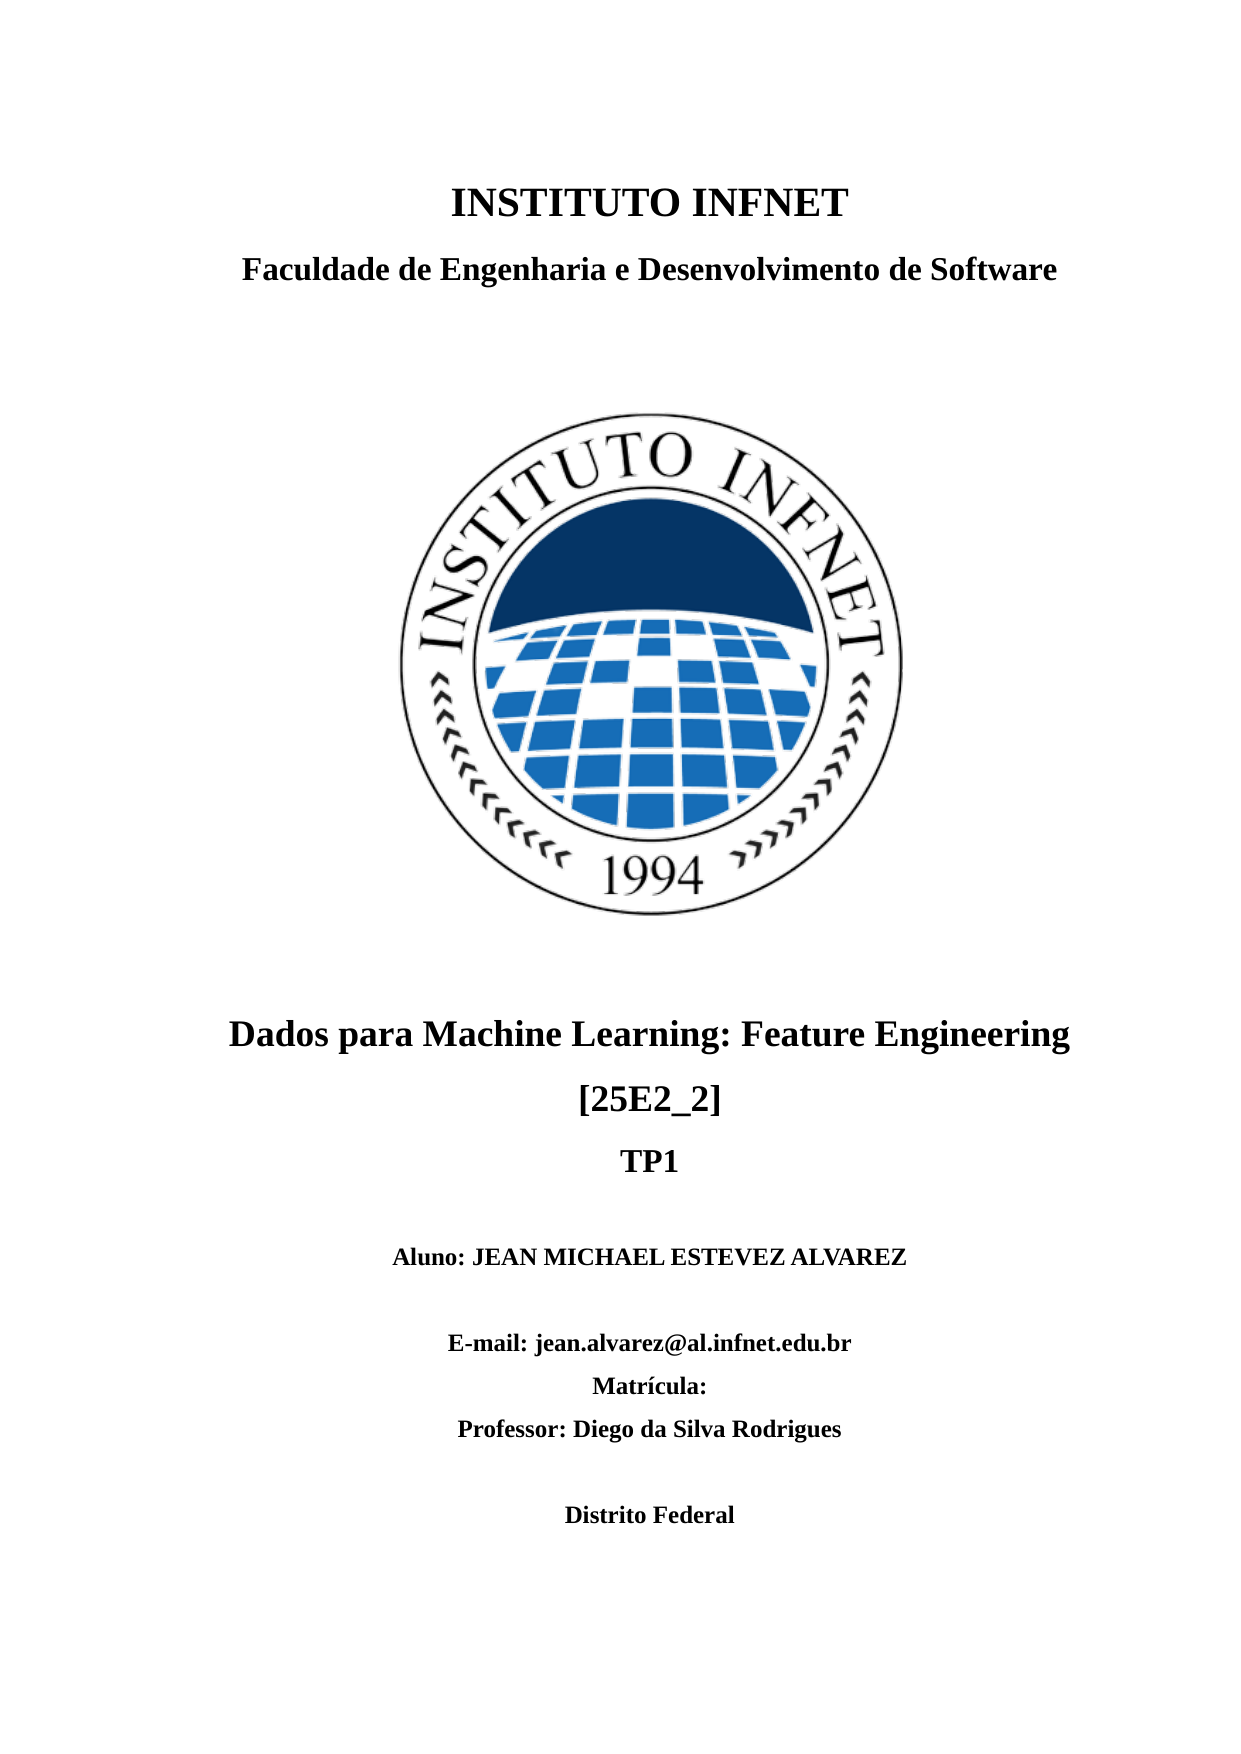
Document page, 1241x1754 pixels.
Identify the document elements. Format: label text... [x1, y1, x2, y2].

text Aluno: JEAN MICHAEL ESTEVEZ ALVAREZ [177, 1242, 1122, 1270]
text Matrícula: [177, 1371, 1122, 1400]
text Dados para Machine Learning: Feature Engineering [25E2_2] [177, 393, 1122, 1119]
text Professor: Diego da Silva Rodrigues [177, 1414, 1122, 1443]
text Faculdade de Engenharia e Desenvolvimento de Software [177, 249, 1122, 287]
text INSTITUTO INFNET [177, 177, 1122, 225]
picture [273, 348, 1026, 1012]
text Distrito Federal [177, 1500, 1122, 1529]
text TP1 [177, 1141, 1122, 1179]
text E-mail: jean.alvarez@al.infnet.edu.br [177, 1328, 1122, 1357]
